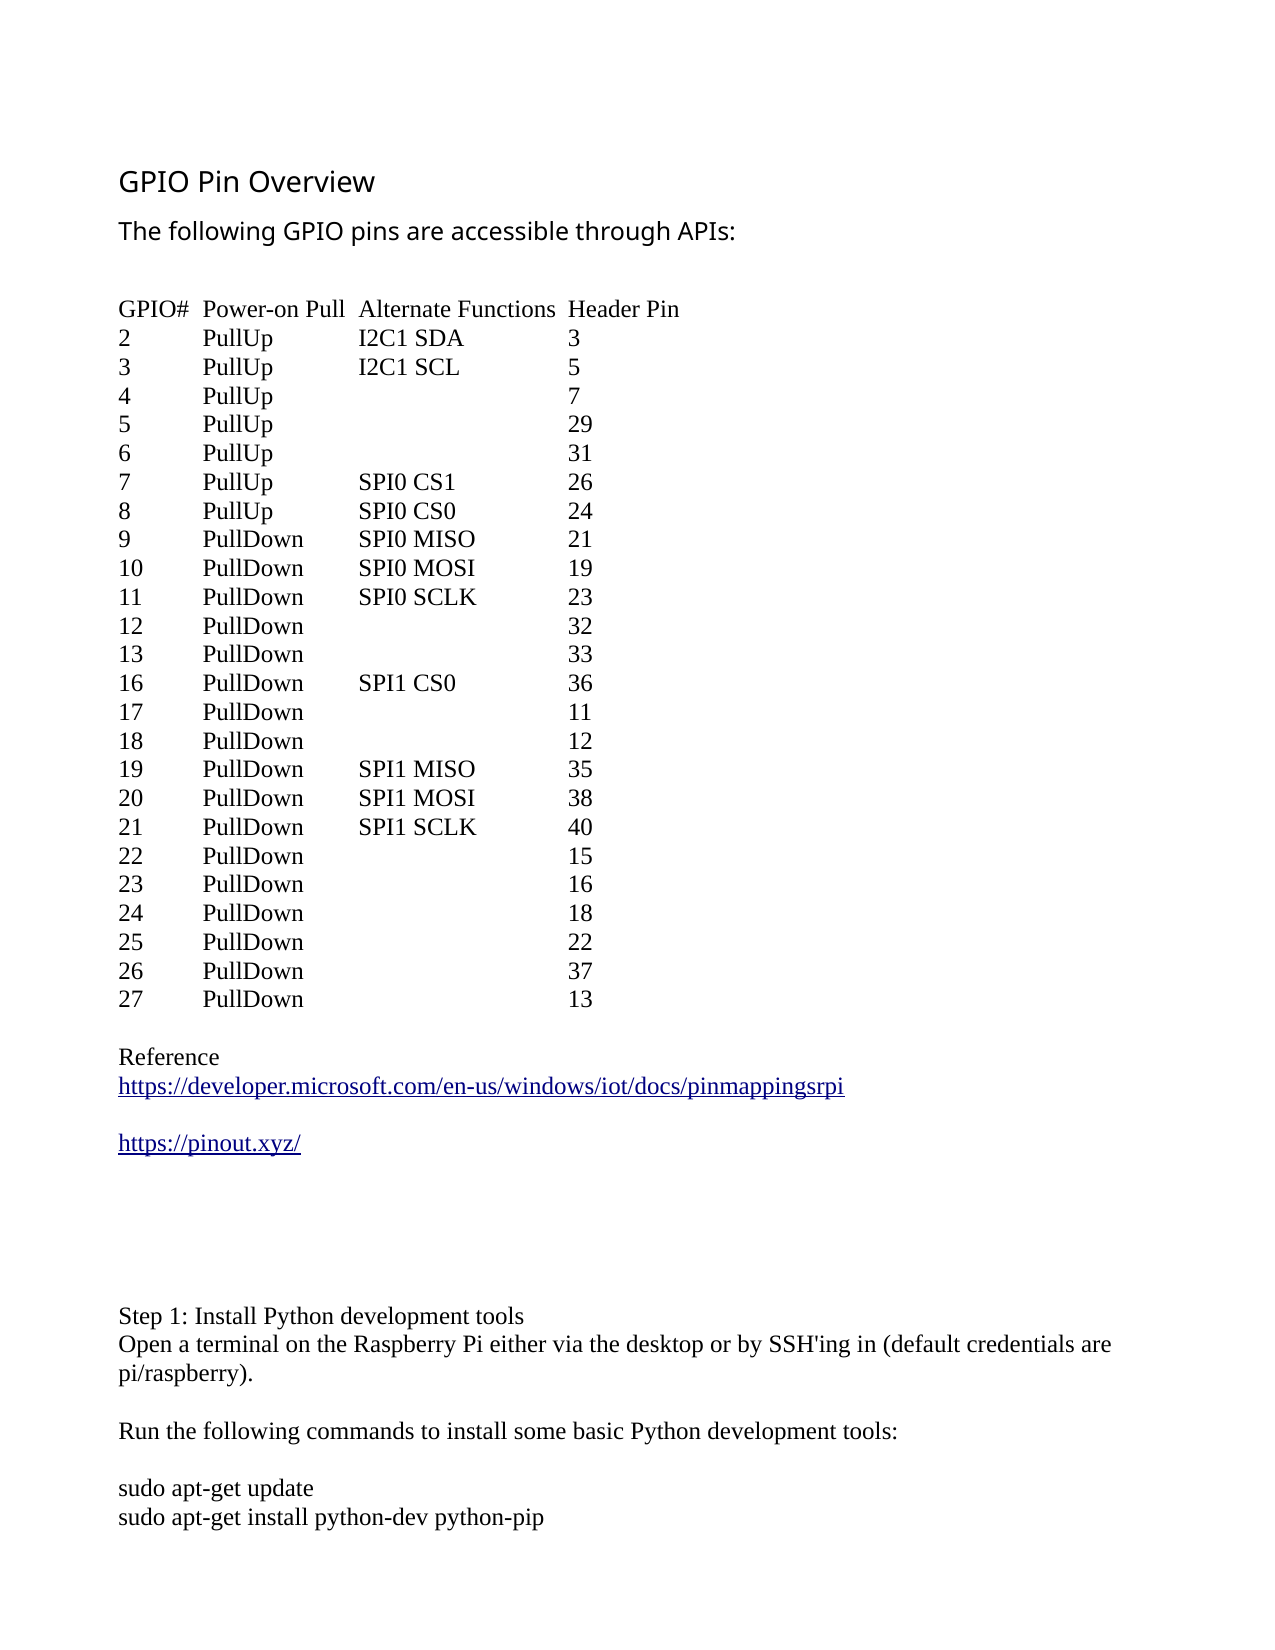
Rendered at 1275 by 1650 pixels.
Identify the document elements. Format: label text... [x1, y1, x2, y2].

table_cell 19 [118, 755, 202, 783]
text Run the following commands to install some basic Python development tools: [118, 1416, 1157, 1444]
table_cell 18 [118, 726, 202, 754]
table_cell PullDown [202, 985, 358, 1013]
table_cell [358, 985, 568, 1013]
table_cell PullUp [202, 352, 358, 381]
table_cell 13 [118, 640, 202, 668]
table_cell 20 [118, 783, 202, 812]
table_cell [358, 697, 568, 726]
table_cell 26 [118, 956, 202, 984]
table_cell 40 [568, 812, 697, 841]
table_cell 22 [118, 841, 202, 869]
table_cell 21 [568, 525, 697, 553]
table_cell PullDown [202, 812, 358, 841]
table_cell 3 [118, 352, 202, 381]
table_cell [358, 927, 568, 956]
table_cell 12 [118, 611, 202, 639]
table_cell PullDown [202, 783, 358, 812]
table_cell 31 [568, 438, 697, 467]
table_cell SPI0 MOSI [358, 553, 568, 582]
table_cell 16 [568, 870, 697, 898]
table_cell SPI1 CS0 [358, 668, 568, 697]
table_cell [358, 438, 568, 467]
table_cell [358, 726, 568, 754]
table_cell 4 [118, 381, 202, 409]
table_cell [358, 640, 568, 668]
table_cell [358, 841, 568, 869]
table_header Header Pin [568, 295, 697, 323]
table_cell 7 [118, 467, 202, 496]
text sudo apt-get update [118, 1473, 1157, 1502]
table_header Alternate Functions [358, 295, 568, 323]
table_cell PullDown [202, 640, 358, 668]
table_cell 19 [568, 553, 697, 582]
table_cell 23 [118, 870, 202, 898]
table_cell PullDown [202, 870, 358, 898]
table_cell [358, 381, 568, 409]
table_cell 25 [118, 927, 202, 956]
table_cell I2C1 SCL [358, 352, 568, 381]
table_cell PullDown [202, 553, 358, 582]
table_cell 10 [118, 553, 202, 582]
table_cell PullDown [202, 611, 358, 639]
table_cell PullDown [202, 668, 358, 697]
text Step 1: Install Python development tools [118, 1301, 1157, 1329]
table_cell 37 [568, 956, 697, 984]
table_cell 21 [118, 812, 202, 841]
table_cell SPI0 CS1 [358, 467, 568, 496]
text Open a terminal on the Raspberry Pi either via the desktop or by SSH'ing in (default credentials are pi/raspberry). [118, 1329, 1157, 1387]
table_cell PullDown [202, 927, 358, 956]
table_cell 17 [118, 697, 202, 726]
table_cell 36 [568, 668, 697, 697]
table_cell PullDown [202, 697, 358, 726]
table_cell PullUp [202, 323, 358, 352]
table_cell 33 [568, 640, 697, 668]
table_cell 3 [568, 323, 697, 352]
table_cell 38 [568, 783, 697, 812]
table_cell 24 [568, 496, 697, 524]
table_cell SPI0 CS0 [358, 496, 568, 524]
table_cell [358, 898, 568, 927]
table_cell PullDown [202, 755, 358, 783]
table_cell SPI1 MISO [358, 755, 568, 783]
table_cell PullDown [202, 582, 358, 611]
table_cell [358, 870, 568, 898]
table_cell 18 [568, 898, 697, 927]
table_cell SPI1 SCLK [358, 812, 568, 841]
table_header Power-on Pull [202, 295, 358, 323]
table_cell 26 [568, 467, 697, 496]
table_cell 7 [568, 381, 697, 409]
text sudo apt-get install python-dev python-pip [118, 1502, 1157, 1531]
table_cell 16 [118, 668, 202, 697]
table_cell SPI0 SCLK [358, 582, 568, 611]
table_cell 22 [568, 927, 697, 956]
table_cell 32 [568, 611, 697, 639]
table_cell PullUp [202, 496, 358, 524]
table_cell 24 [118, 898, 202, 927]
table_cell PullDown [202, 841, 358, 869]
table_cell SPI1 MOSI [358, 783, 568, 812]
table_cell [358, 611, 568, 639]
table_cell [358, 410, 568, 438]
table_cell 29 [568, 410, 697, 438]
table_cell 12 [568, 726, 697, 754]
text The following GPIO pins are accessible through APIs: [118, 214, 1157, 248]
table_header GPIO# [118, 295, 202, 323]
table_cell 5 [568, 352, 697, 381]
table_cell I2C1 SDA [358, 323, 568, 352]
table_cell 9 [118, 525, 202, 553]
table_cell PullUp [202, 438, 358, 467]
table_cell PullUp [202, 381, 358, 409]
table_cell 13 [568, 985, 697, 1013]
table_cell PullUp [202, 410, 358, 438]
text https://pinout.xyz/ [118, 1128, 1157, 1157]
table_cell 27 [118, 985, 202, 1013]
table_cell 35 [568, 755, 697, 783]
table_cell PullDown [202, 726, 358, 754]
table_cell PullUp [202, 467, 358, 496]
table_cell 5 [118, 410, 202, 438]
table_cell PullDown [202, 956, 358, 984]
table_cell 2 [118, 323, 202, 352]
table_cell 8 [118, 496, 202, 524]
text https://developer.microsoft.com/en-us/windows/iot/docs/pinmappingsrpi [118, 1071, 1157, 1099]
table_cell 11 [568, 697, 697, 726]
table_cell 11 [118, 582, 202, 611]
table_cell SPI0 MISO [358, 525, 568, 553]
table_cell PullDown [202, 525, 358, 553]
table_cell [358, 956, 568, 984]
table_cell 15 [568, 841, 697, 869]
table_cell 23 [568, 582, 697, 611]
table_cell 6 [118, 438, 202, 467]
text Reference [118, 1042, 1157, 1071]
table_cell PullDown [202, 898, 358, 927]
subtitle GPIO Pin Overview [118, 161, 1157, 201]
